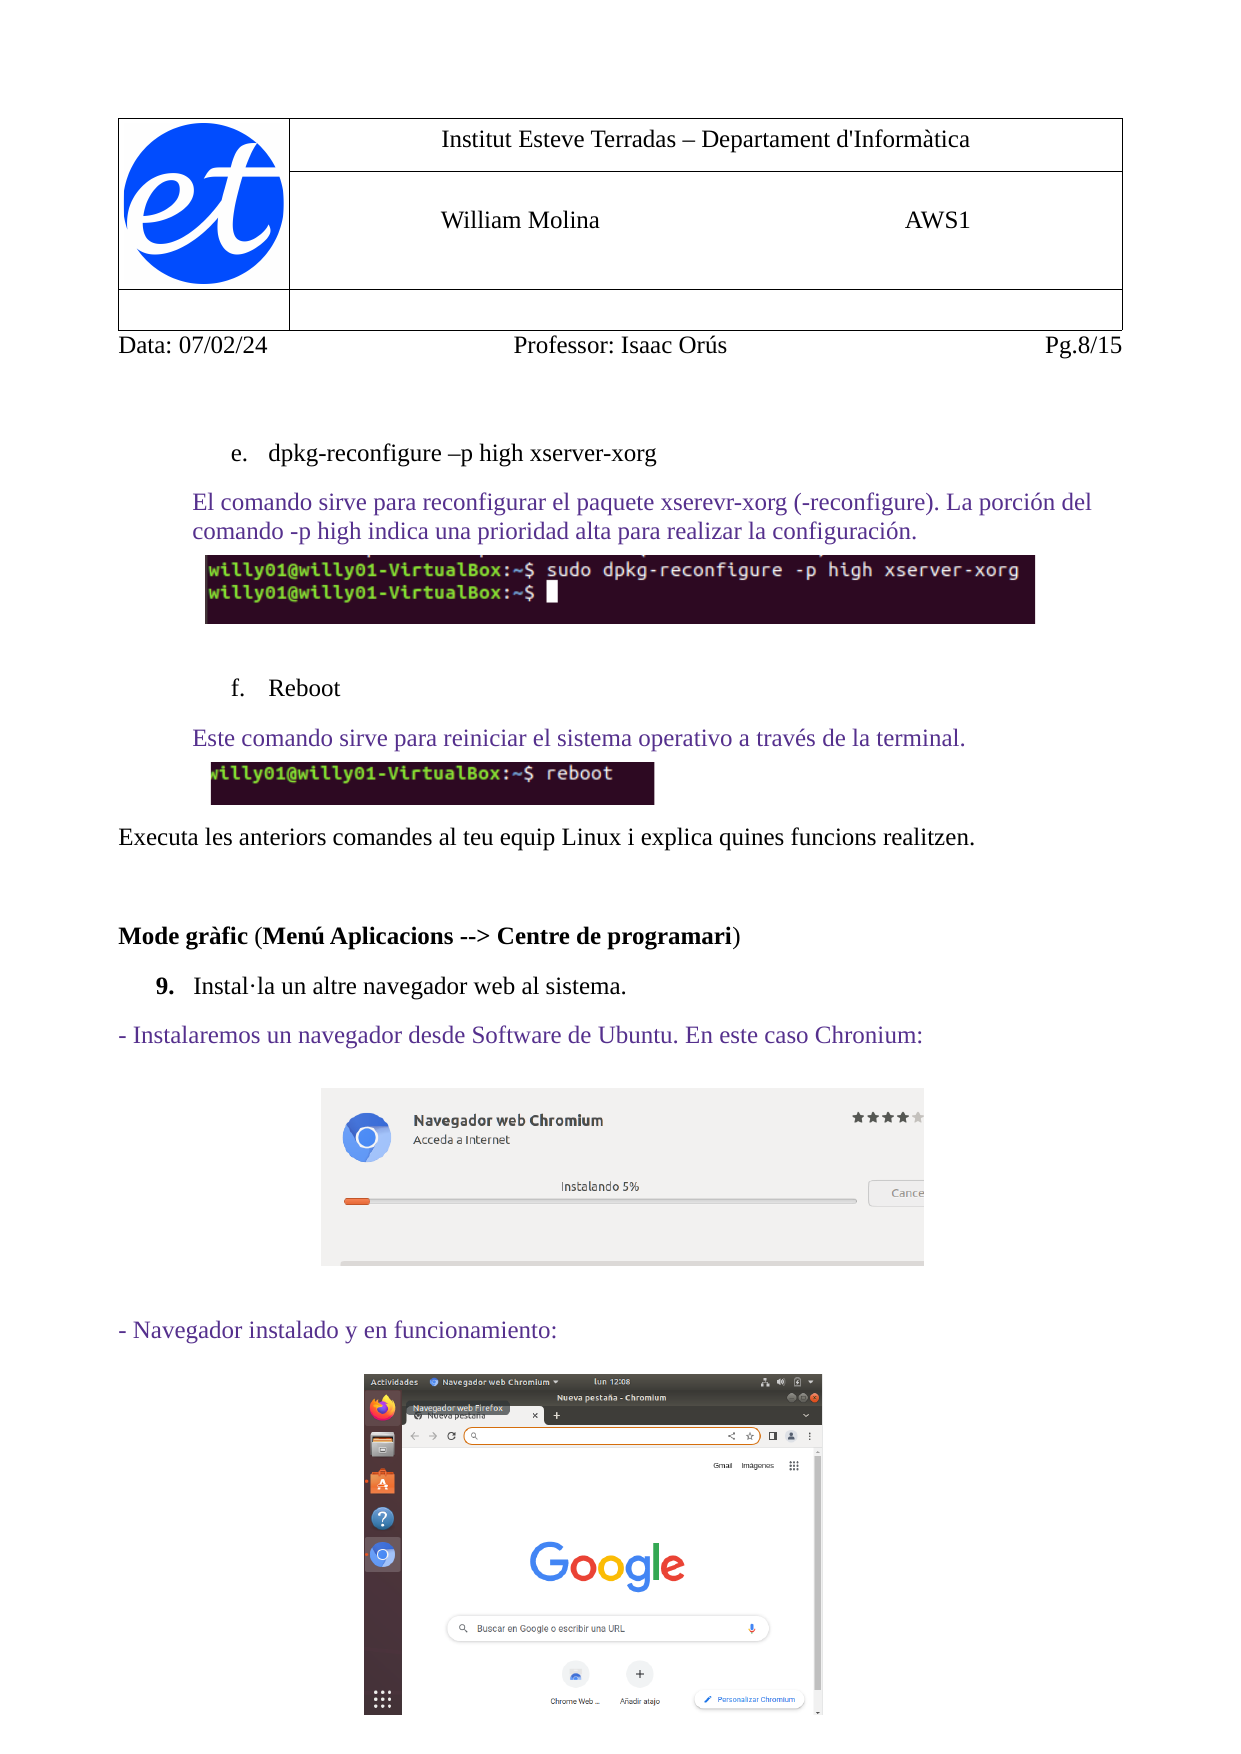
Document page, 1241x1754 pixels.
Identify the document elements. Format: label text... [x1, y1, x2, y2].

text - Instalaremos un navegador desde Software de Ubuntu. En este caso Chronium: [118, 1021, 1122, 1049]
text Este comando sirve para reiniciar el sistema operativo a través de la terminal. [118, 723, 1122, 752]
text Mode gràfic (Menú Aplicacions --> Centre de programari) [118, 921, 1122, 950]
list dpkg-reconfigure –p high xserver-xorg [231, 438, 1122, 466]
picture [210, 762, 655, 805]
picture [364, 1374, 823, 1715]
picture [321, 1088, 924, 1266]
text - Navegador instalado y en funcionamiento: [118, 1315, 1122, 1344]
text Executa les anteriors comandes al teu equip Linux i explica quines funcions realitzen. [118, 822, 1122, 851]
list Instal·la un altre navegador web al sistema. [156, 971, 1122, 1000]
list Reboot [231, 673, 1122, 702]
picture [205, 555, 1035, 624]
text El comando sirve para reconfigurar el paquete xserevr-xorg (-reconfigure). La porción del comando -p high indica una prioridad alta para realizar la configuración. [118, 487, 1122, 545]
picture [123, 123, 284, 284]
